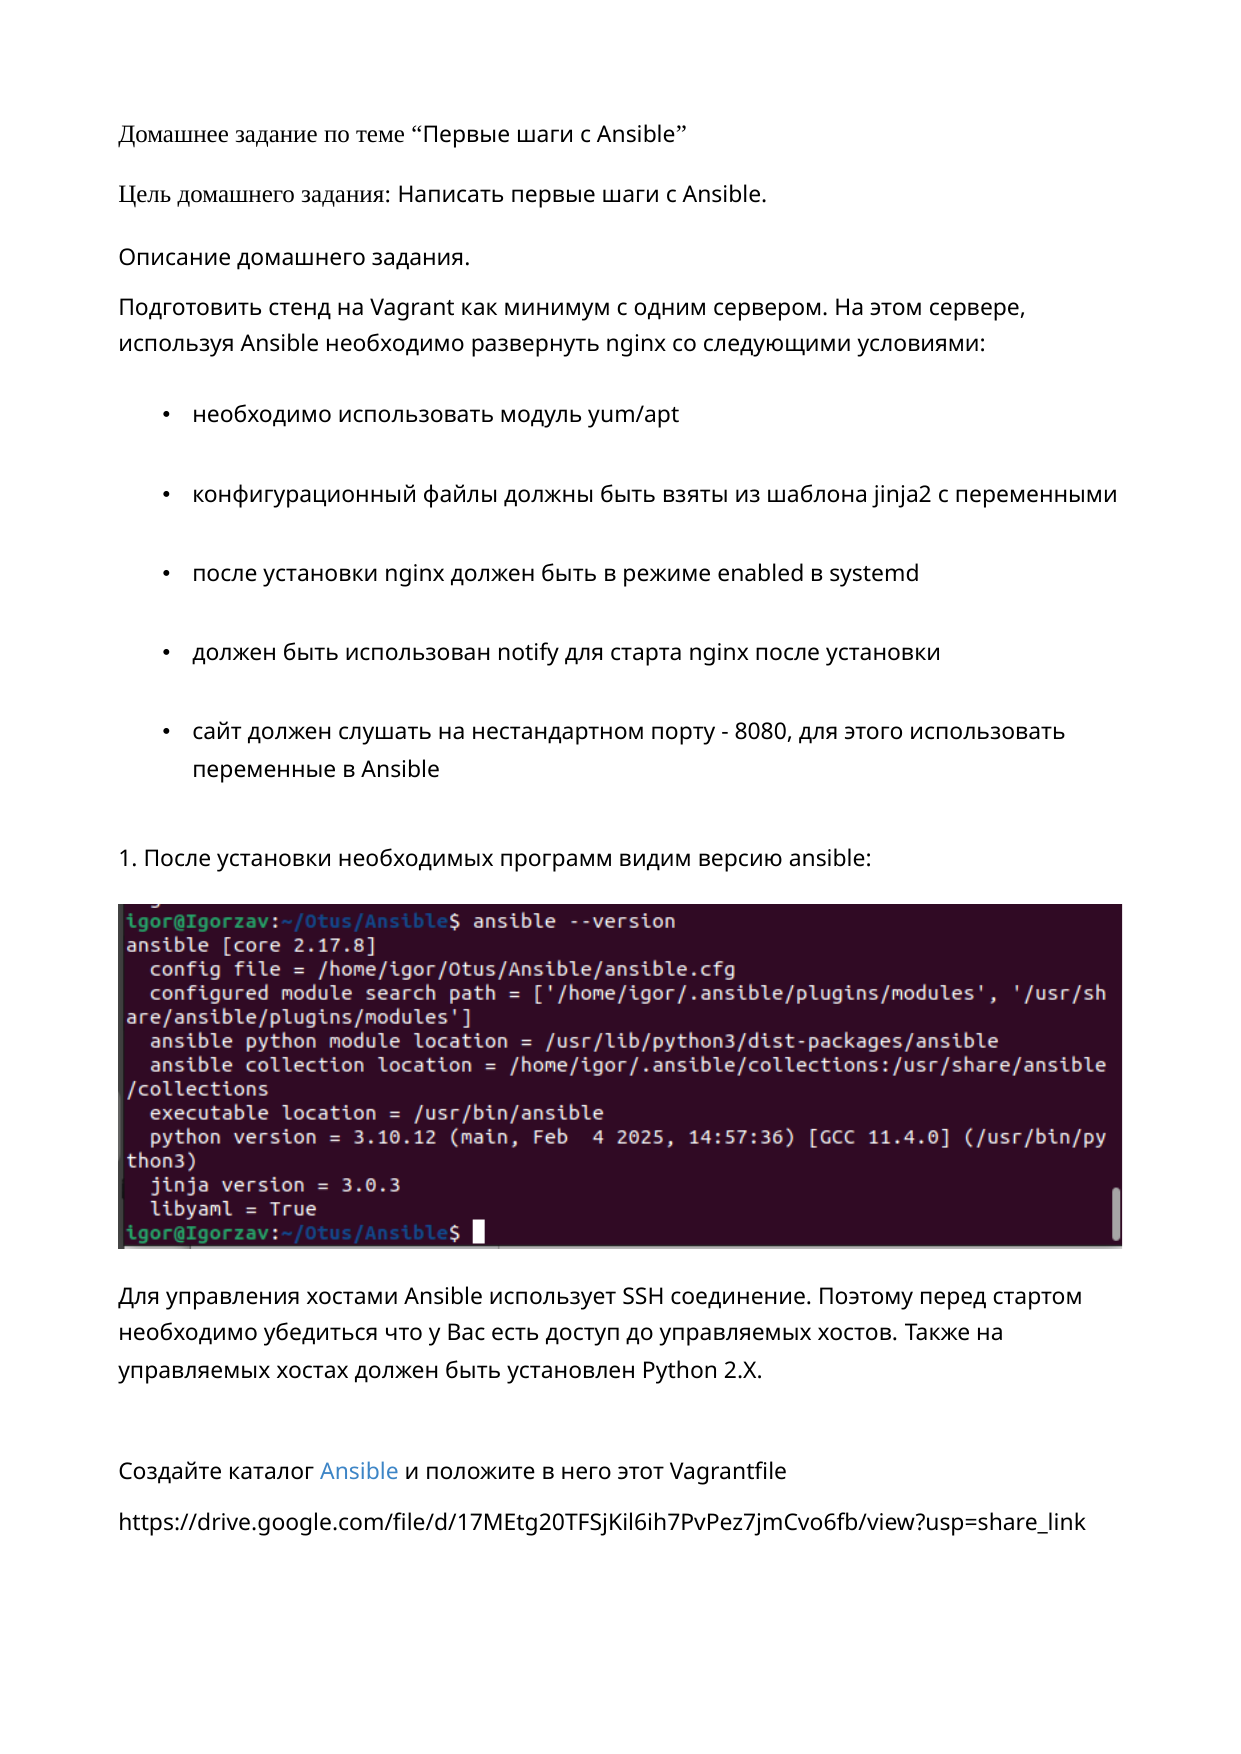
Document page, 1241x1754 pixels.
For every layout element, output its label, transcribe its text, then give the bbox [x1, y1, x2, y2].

text Создайте каталог Ansible и положите в него этот Vagrantfile [118, 1455, 1122, 1487]
text Подготовить стенд на Vagrant как минимум с одним сервером. На этом сервере, используя Ansible необходимо развернуть nginx со следующими условиями: [118, 291, 1122, 358]
text Домашнее задание по теме “Первые шаги с Ansible” [118, 118, 1122, 149]
list должен быть использован notify для старта nginx после установки [162, 636, 1122, 667]
text Цель домашнего задания: Написать первые шаги с Ansible. [118, 178, 1122, 209]
list конфигурационный файлы должны быть взяты из шаблона jinja2 с переменными [162, 478, 1122, 509]
text Для управления хостами Ansible использует SSH соединение. Поэтому перед стартом необходимо убедиться что у Вас есть доступ до управляемых хостов. ﻿﻿Также на управляемых хостах должен быть установлен Python 2.X. [118, 1280, 1122, 1386]
text https://drive.google.com/file/d/17MEtg20TFSjKil6ih7PvPez7jmCvo6fb/view?usp=share_link [118, 1506, 1122, 1537]
list после установки nginx должен быть в режиме enabled в systemd [162, 557, 1122, 588]
list сайт должен слушать на нестандартном порту - 8080, для этого использовать переменные в Ansible [162, 715, 1122, 784]
picture [118, 904, 1123, 1249]
text Описание домашнего задания. [118, 241, 1122, 272]
text 1. После установки необходимых программ видим версию ansible: [118, 842, 1122, 873]
list необходимо использовать модуль yum/apt [162, 398, 1122, 430]
